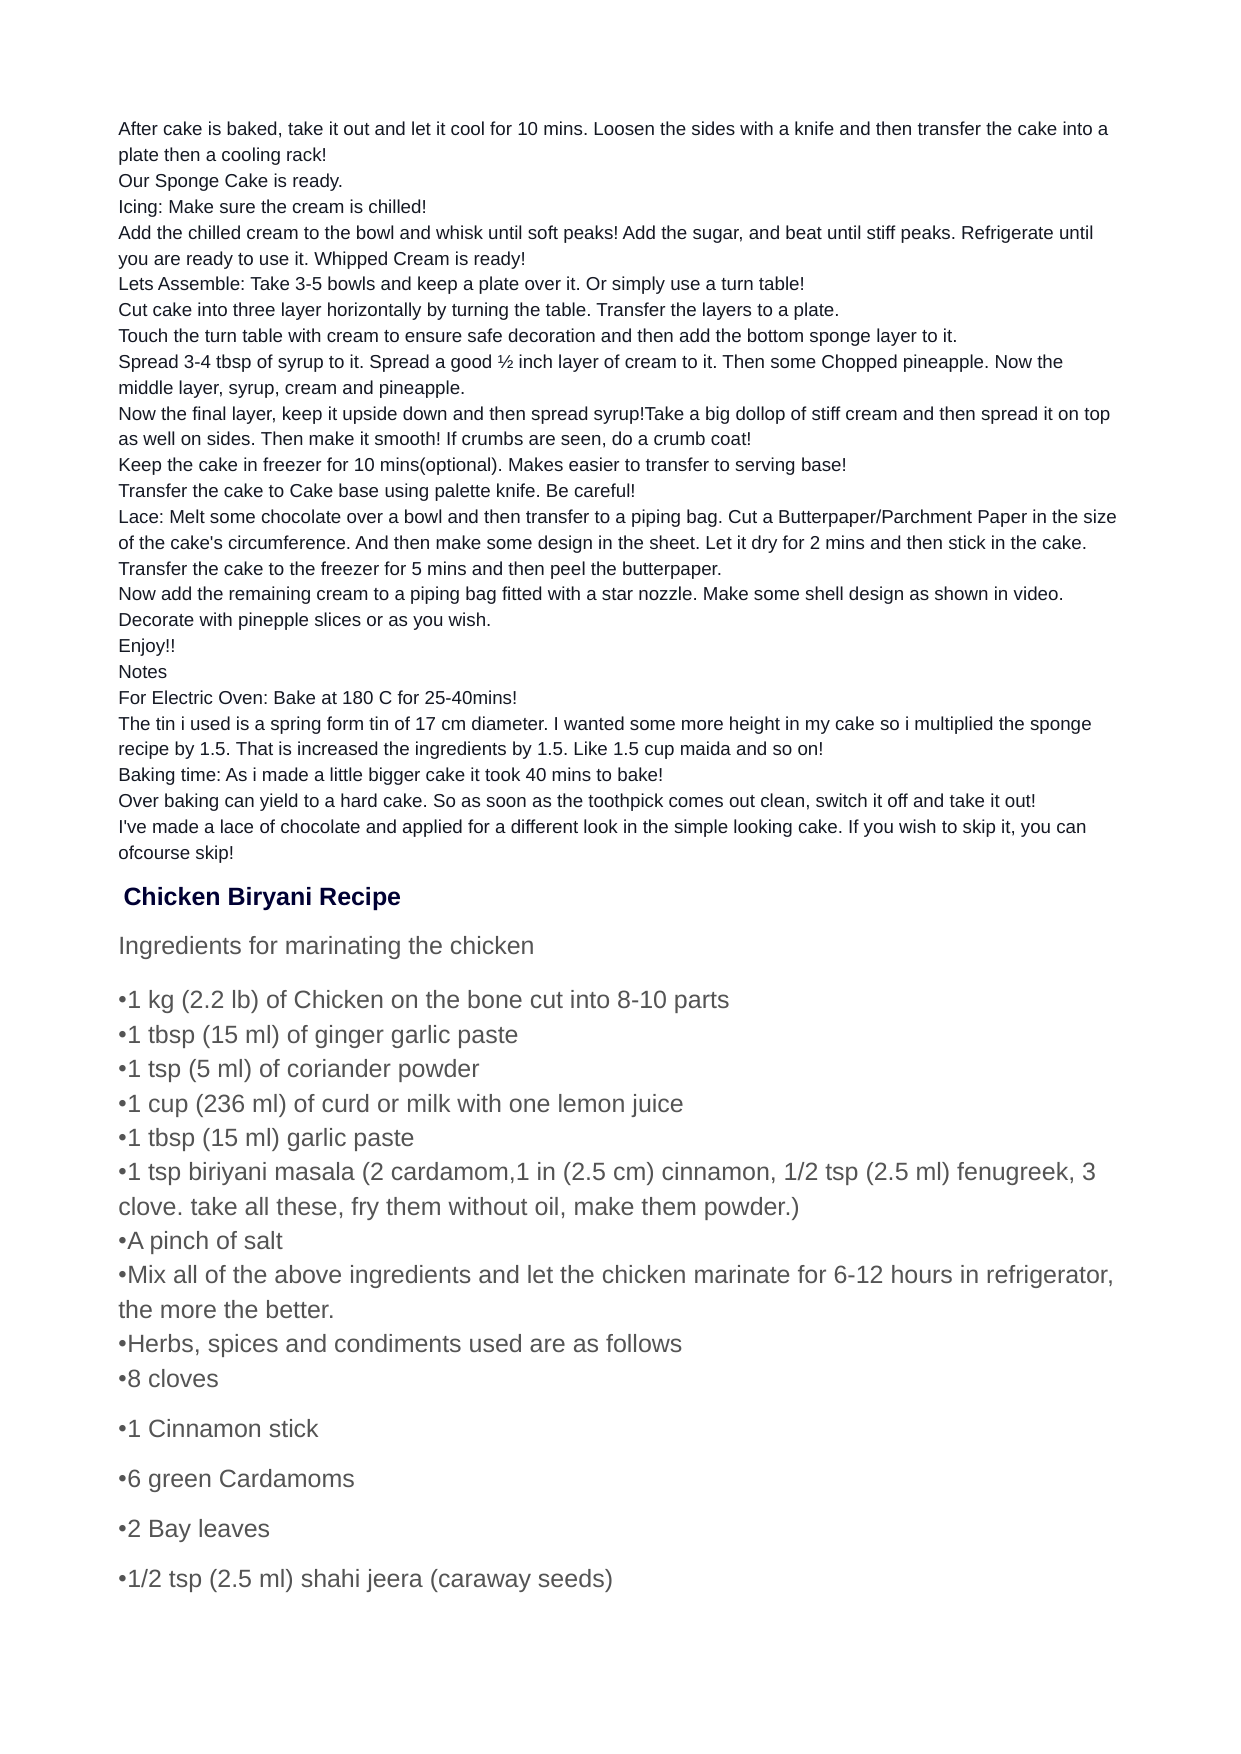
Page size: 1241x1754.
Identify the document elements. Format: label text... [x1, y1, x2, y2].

list A pinch of salt [118, 1221, 1122, 1255]
text After cake is baked, take it out and let it cool for 10 mins. Loosen the sides with a knife and then transfer the cake into a plate then a cooling rack! Our Sponge Cake is ready. Icing: Make sure the cream is chilled! Add the chilled cream to the bowl and whisk until soft peaks! Add the sugar, and beat until stiff peaks. Refrigerate until you are ready to use it. Whipped Cream is ready! Lets Assemble: Take 3-5 bowls and keep a plate over it. Or simply use a turn table! Cut cake into three layer horizontally by turning the table. Transfer the layers to a plate. Touch the turn table with cream to ensure safe decoration and then add the bottom sponge layer to it. Spread 3-4 tbsp of syrup to it. Spread a good ½ inch layer of cream to it. Then some Chopped pineapple. Now the middle layer, syrup, cream and pineapple. Now the final layer, keep it upside down and then spread syrup!Take a big dollop of stiff cream and then spread it on top as well on sides. Then make it smooth! If crumbs are seen, do a crumb coat! Keep the cake in freezer for 10 mins(optional). Makes easier to transfer to serving base! Transfer the cake to Cake base using palette knife. Be careful! Lace: Melt some chocolate over a bowl and then transfer to a piping bag. Cut a Butterpaper/Parchment Paper in the size of the cake's circumference. And then make some design in the sheet. Let it dry for 2 mins and then stick in the cake. Transfer the cake to the freezer for 5 mins and then peel the butterpaper. Now add the remaining cream to a piping bag fitted with a star nozzle. Make some shell design as shown in video. Decorate with pinepple slices or as you wish. Enjoy!! Notes For Electric Oven: Bake at 180 C for 25-40mins! The tin i used is a spring form tin of 17 cm diameter. I wanted some more height in my cake so i multiplied the sponge recipe by 1.5. That is increased the ingredients by 1.5. Like 1.5 cup maida and so on! Baking time: As i made a little bigger cake it took 40 mins to bake! Over baking can yield to a hard cake. So as soon as the toothpick comes out clean, switch it off and take it out! I've made a lace of chocolate and applied for a different look in the simple looking cake. If you wish to skip it, you can ofcourse skip! [118, 118, 1122, 863]
list Mix all of the above ingredients and let the chicken marinate for 6-12 hours in refrigerator, the more the better. [118, 1255, 1122, 1324]
list Herbs, spices and condiments used are as follows [118, 1324, 1122, 1358]
list 1 kg (2.2 lb) of Chicken on the bone cut into 8-10 parts [118, 980, 1122, 1014]
list 2 Bay leaves [118, 1508, 1122, 1542]
list 1 cup (236 ml) of curd or milk with one lemon juice [118, 1083, 1122, 1117]
list 1 tsp biriyani masala (2 cardamom,1 in (2.5 cm) cinnamon, 1/2 tsp (2.5 ml) fenugreek, 3 clove. take all these, fry them without oil, make them powder.) [118, 1152, 1122, 1221]
list 6 green Cardamoms [118, 1458, 1122, 1492]
text Chicken Biryani Recipe [118, 882, 1122, 911]
text Ingredients for marinating the chicken [118, 931, 1122, 960]
list 1/2 tsp (2.5 ml) shahi jeera (caraway seeds) [118, 1558, 1122, 1592]
list 1 tbsp (15 ml) of ginger garlic paste [118, 1014, 1122, 1049]
list 1 tsp (5 ml) of coriander powder [118, 1049, 1122, 1083]
list 1 tbsp (15 ml) garlic paste [118, 1117, 1122, 1152]
list 1 Cinnamon stick [118, 1408, 1122, 1442]
list 8 cloves [118, 1358, 1122, 1392]
